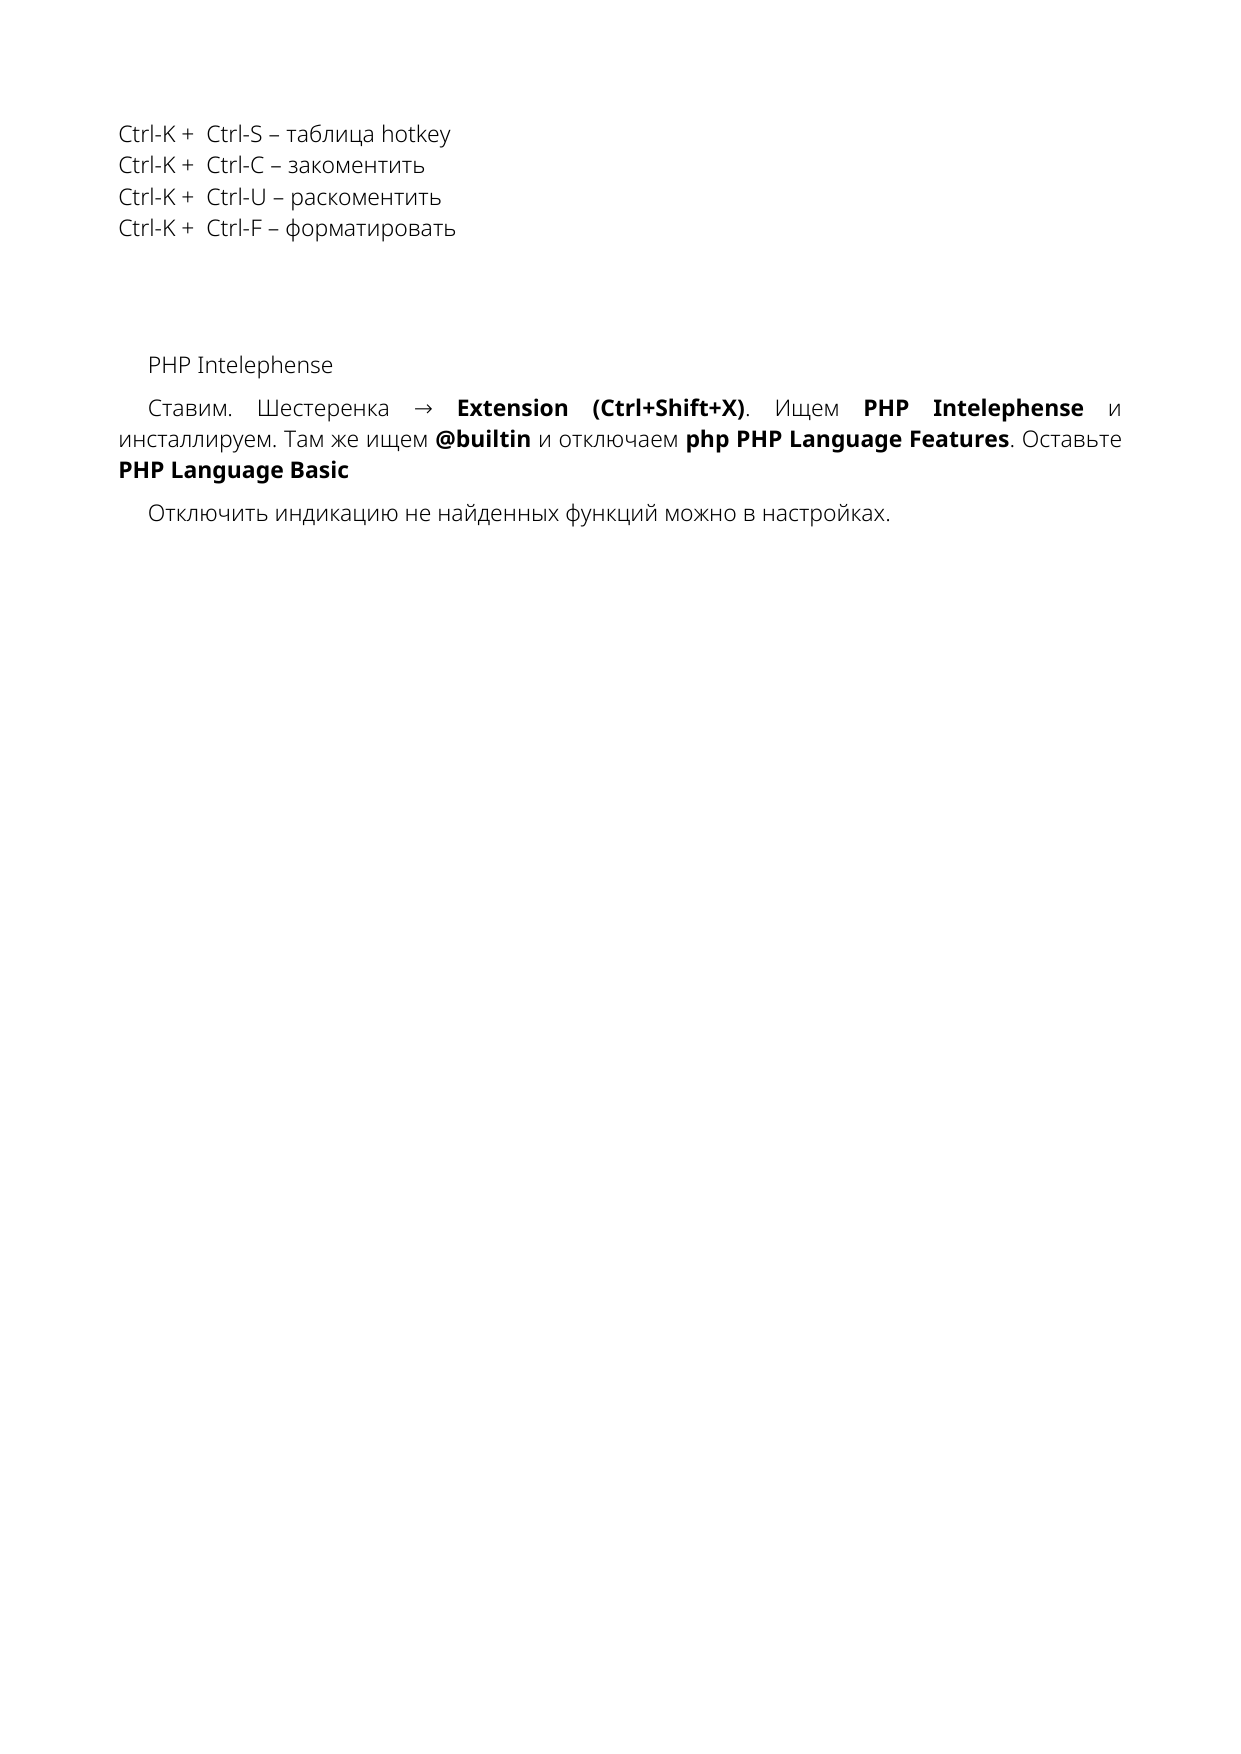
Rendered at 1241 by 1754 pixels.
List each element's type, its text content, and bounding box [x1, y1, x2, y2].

text Ctrl-K + Ctrl-F – форматировать [118, 212, 1122, 243]
text Ctrl-K + Ctrl-C – закоментить [118, 149, 1122, 181]
text Отключить индикацию не найденных функций можно в настройках. [118, 497, 1122, 528]
text Ставим. Шестеренка → Extension (Ctrl+Shift+X). Ищем PHP Intelephense и инсталлируем. Там же ищем @builtin и отключаем php PHP Language Features. Оставьте PHP Language Basic [118, 392, 1122, 485]
text Ctrl-K + Ctrl-S – таблица hotkey [118, 118, 1122, 149]
text PHP Intelephense [118, 349, 1122, 380]
text Ctrl-K + Ctrl-U – раскоментить [118, 181, 1122, 212]
